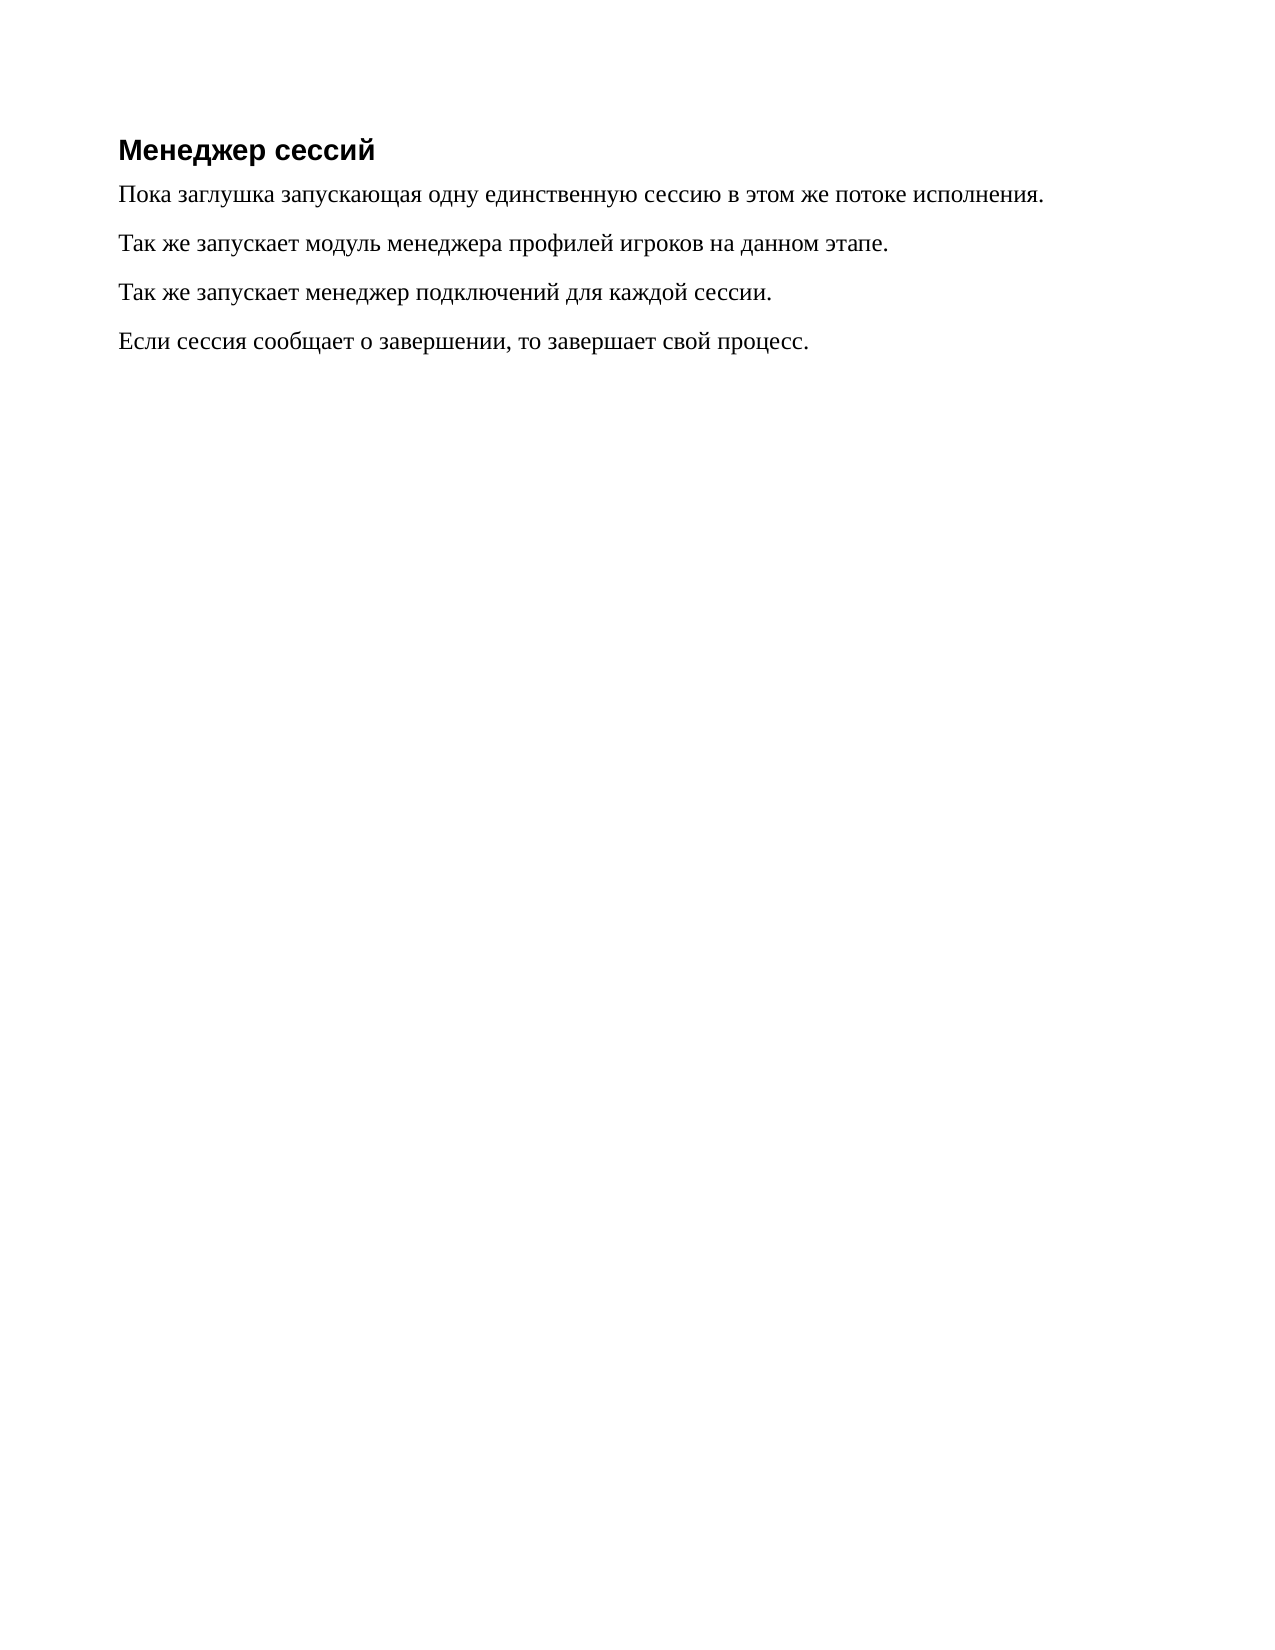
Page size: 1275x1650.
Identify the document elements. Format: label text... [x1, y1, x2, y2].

subtitle Менеджер сессий [118, 133, 1157, 166]
subtitle Так же запускает менеджер подключений для каждой сессии. [118, 277, 1157, 306]
subtitle Пока заглушка запускающая одну единственную сессию в этом же потоке исполнения. [118, 179, 1157, 208]
subtitle Если сессия сообщает о завершении, то завершает свой процесс. [118, 326, 1157, 355]
subtitle Так же запускает модуль менеджера профилей игроков на данном этапе. [118, 228, 1157, 257]
